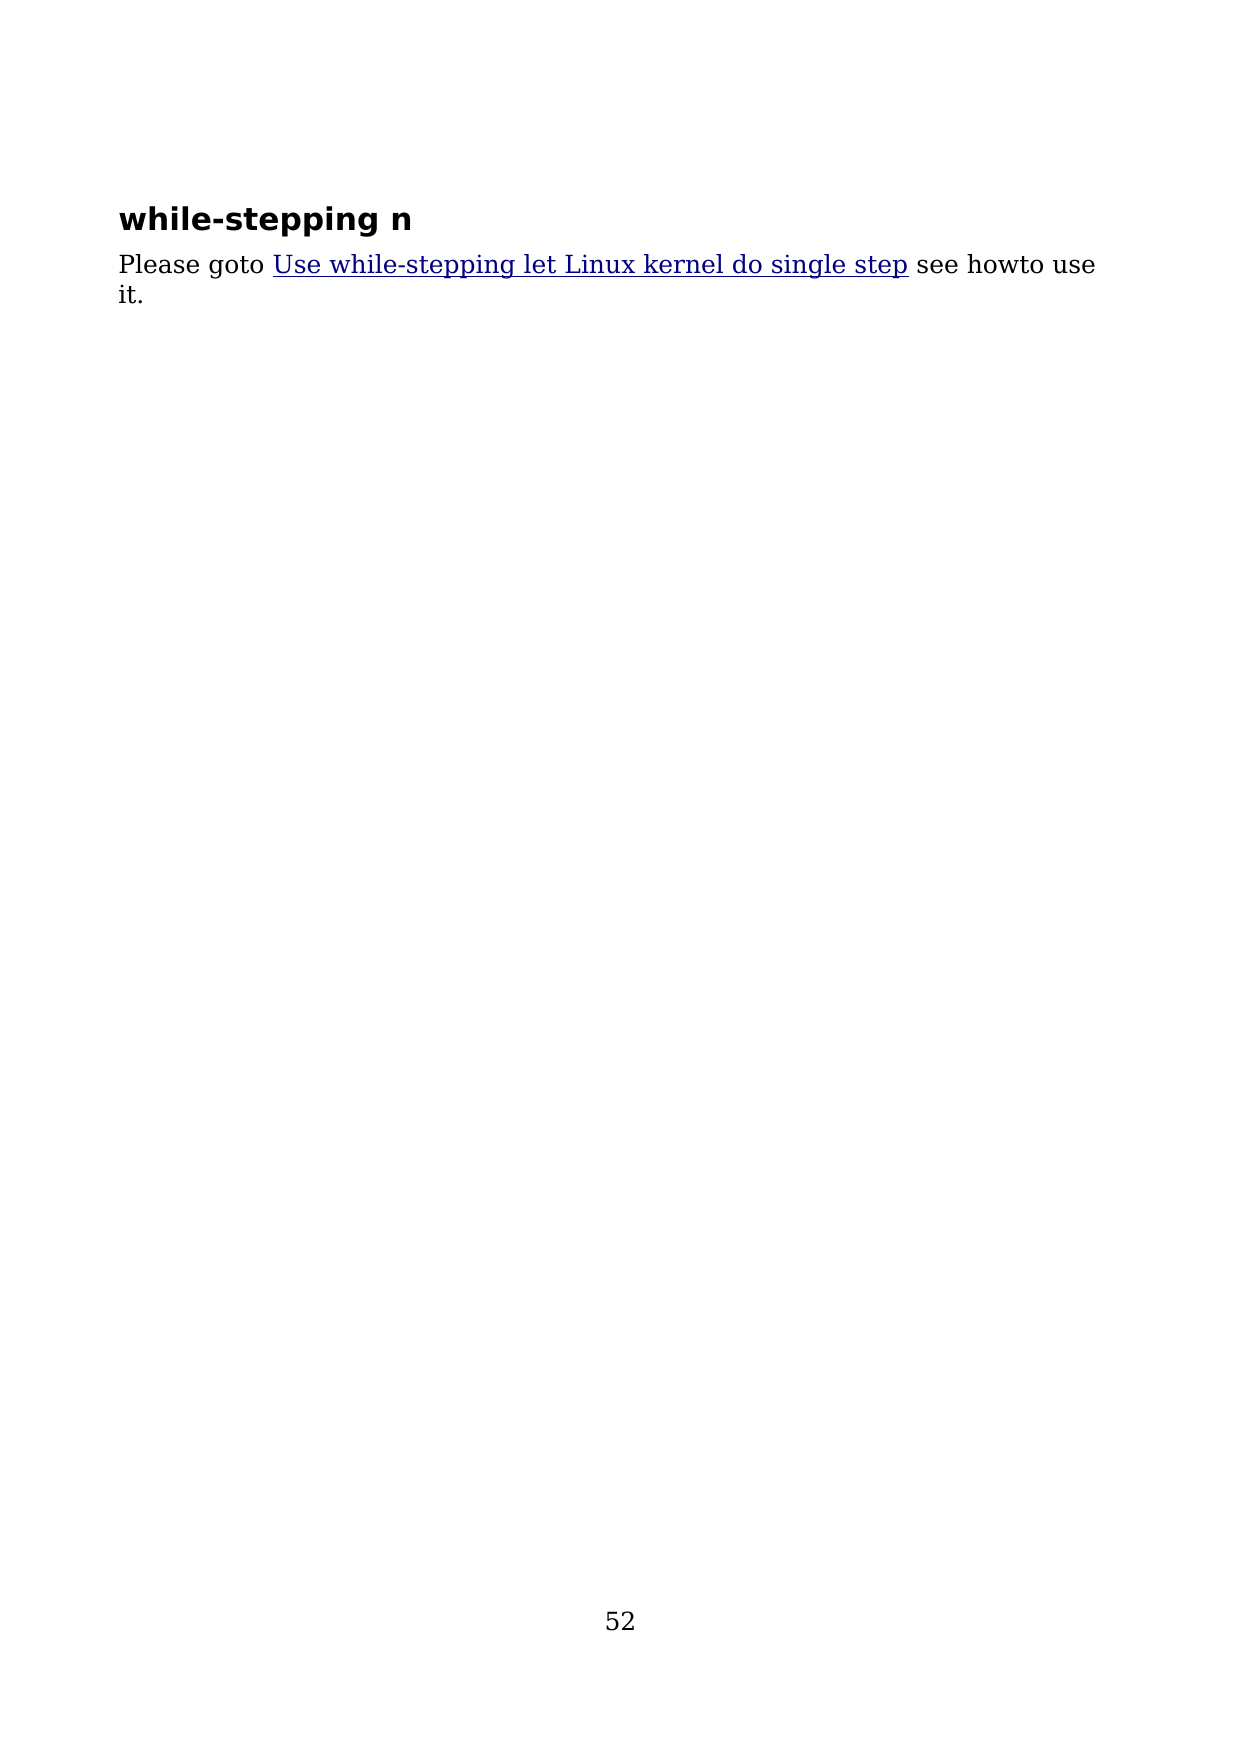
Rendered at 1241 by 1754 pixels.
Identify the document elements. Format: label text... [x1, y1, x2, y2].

subtitle while-stepping n [118, 202, 1122, 238]
text Please goto Use while-stepping let Linux kernel do single step see howto use it. [118, 251, 1122, 309]
